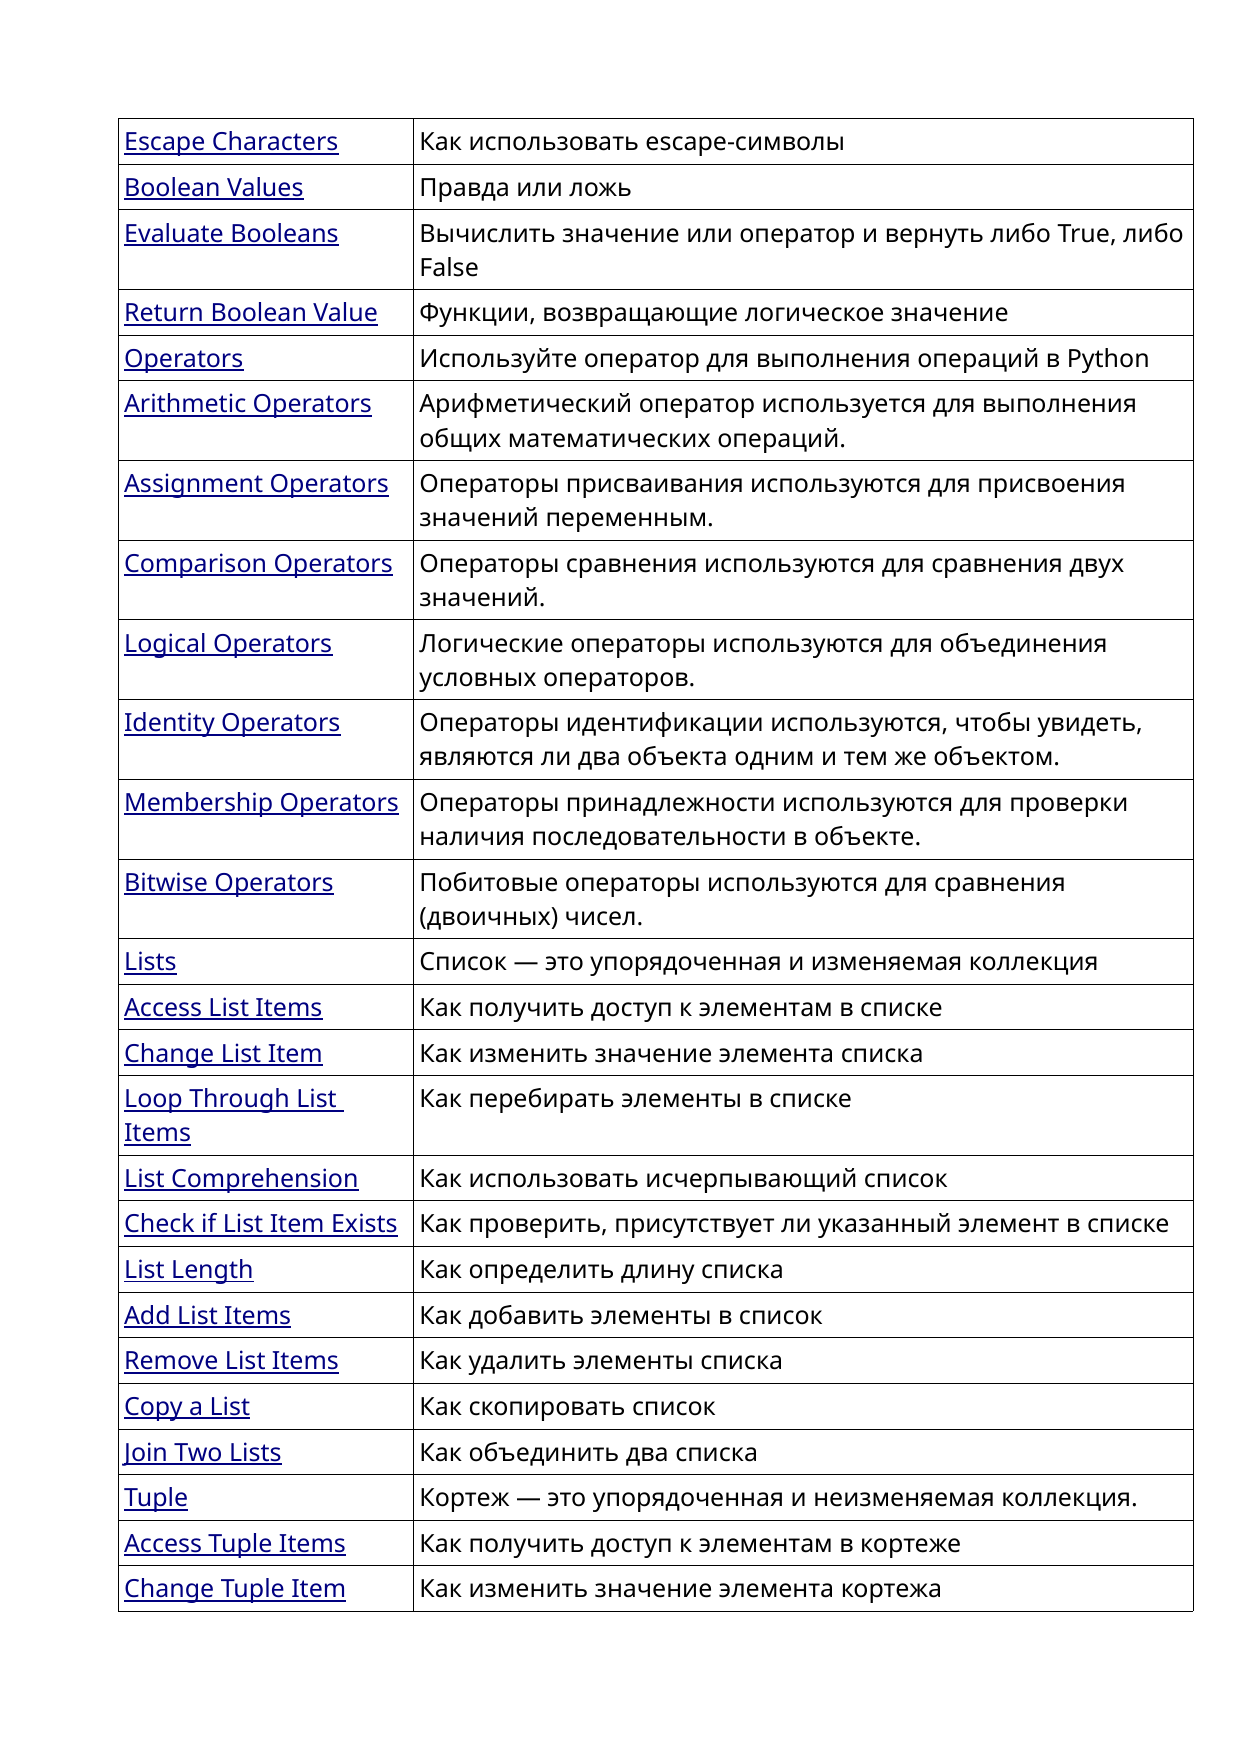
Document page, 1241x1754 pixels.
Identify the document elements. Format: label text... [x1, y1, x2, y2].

table_cell Check if List Item Exists [119, 1201, 413, 1246]
table_cell Список — это упорядоченная и изменяемая коллекция [414, 939, 1193, 984]
table_cell Evaluate Booleans [119, 210, 413, 289]
table_cell Add List Items [119, 1293, 413, 1337]
table_cell List Length [119, 1247, 413, 1292]
table_cell Tuple [119, 1475, 413, 1520]
table_cell Используйте оператор для выполнения операций в Python [414, 336, 1193, 380]
table_cell Membership Operators [119, 780, 413, 858]
table_cell Access List Items [119, 985, 413, 1029]
table_cell List Comprehension [119, 1156, 413, 1200]
table_cell Вычислить значение или оператор и вернуть либо True, либо False [414, 210, 1193, 289]
table_cell Assignment Operators [119, 461, 413, 540]
table_cell Arithmetic Operators [119, 381, 413, 460]
table_cell Как изменить значение элемента кортежа [414, 1566, 1193, 1611]
table_cell Как изменить значение элемента списка [414, 1030, 1193, 1075]
table_cell Как перебирать элементы в списке [414, 1076, 1193, 1155]
table_cell Boolean Values [119, 165, 413, 209]
table_cell Copy a List [119, 1384, 413, 1428]
table_cell Операторы сравнения используются для сравнения двух значений. [414, 541, 1193, 619]
table_cell Операторы присваивания используются для присвоения значений переменным. [414, 461, 1193, 540]
table_cell Logical Operators [119, 620, 413, 699]
table_cell Логические операторы используются для объединения условных операторов. [414, 620, 1193, 699]
table_cell Return Boolean Value [119, 290, 413, 335]
table_cell Lists [119, 939, 413, 984]
table_cell Comparison Operators [119, 541, 413, 619]
table_cell Join Two Lists [119, 1430, 413, 1474]
table_cell Как определить длину списка [414, 1247, 1193, 1292]
table_cell Как получить доступ к элементам в списке [414, 985, 1193, 1029]
table_cell Кортеж — это упорядоченная и неизменяемая коллекция. [414, 1475, 1193, 1520]
table_cell Identity Operators [119, 700, 413, 779]
table_cell Операторы принадлежности используются для проверки наличия последовательности в объекте. [414, 780, 1193, 858]
table_cell Remove List Items [119, 1338, 413, 1383]
table_cell Как объединить два списка [414, 1430, 1193, 1474]
table_cell Change Tuple Item [119, 1566, 413, 1611]
table_cell Как проверить, присутствует ли указанный элемент в списке [414, 1201, 1193, 1246]
table_cell Access Tuple Items [119, 1521, 413, 1565]
table_cell Арифметический оператор используется для выполнения общих математических операций. [414, 381, 1193, 460]
table_cell Побитовые операторы используются для сравнения (двоичных) чисел. [414, 860, 1193, 938]
table_cell Как удалить элементы списка [414, 1338, 1193, 1383]
table_cell Как добавить элементы в список [414, 1293, 1193, 1337]
table_cell Операторы идентификации используются, чтобы увидеть, являются ли два объекта одним и тем же объектом. [414, 700, 1193, 779]
table_cell Change List Item [119, 1030, 413, 1075]
table_cell Как скопировать список [414, 1384, 1193, 1428]
table_cell Operators [119, 336, 413, 380]
table_cell Loop Through List Items [119, 1076, 413, 1155]
table_cell Функции, возвращающие логическое значение [414, 290, 1193, 335]
table_cell Правда или ложь [414, 165, 1193, 209]
table_cell Как получить доступ к элементам в кортеже [414, 1521, 1193, 1565]
table_cell Escape Characters [119, 119, 413, 164]
table_cell Как использовать escape-символы [414, 119, 1193, 164]
table_cell Bitwise Operators [119, 860, 413, 938]
table_cell Как использовать исчерпывающий список [414, 1156, 1193, 1200]
